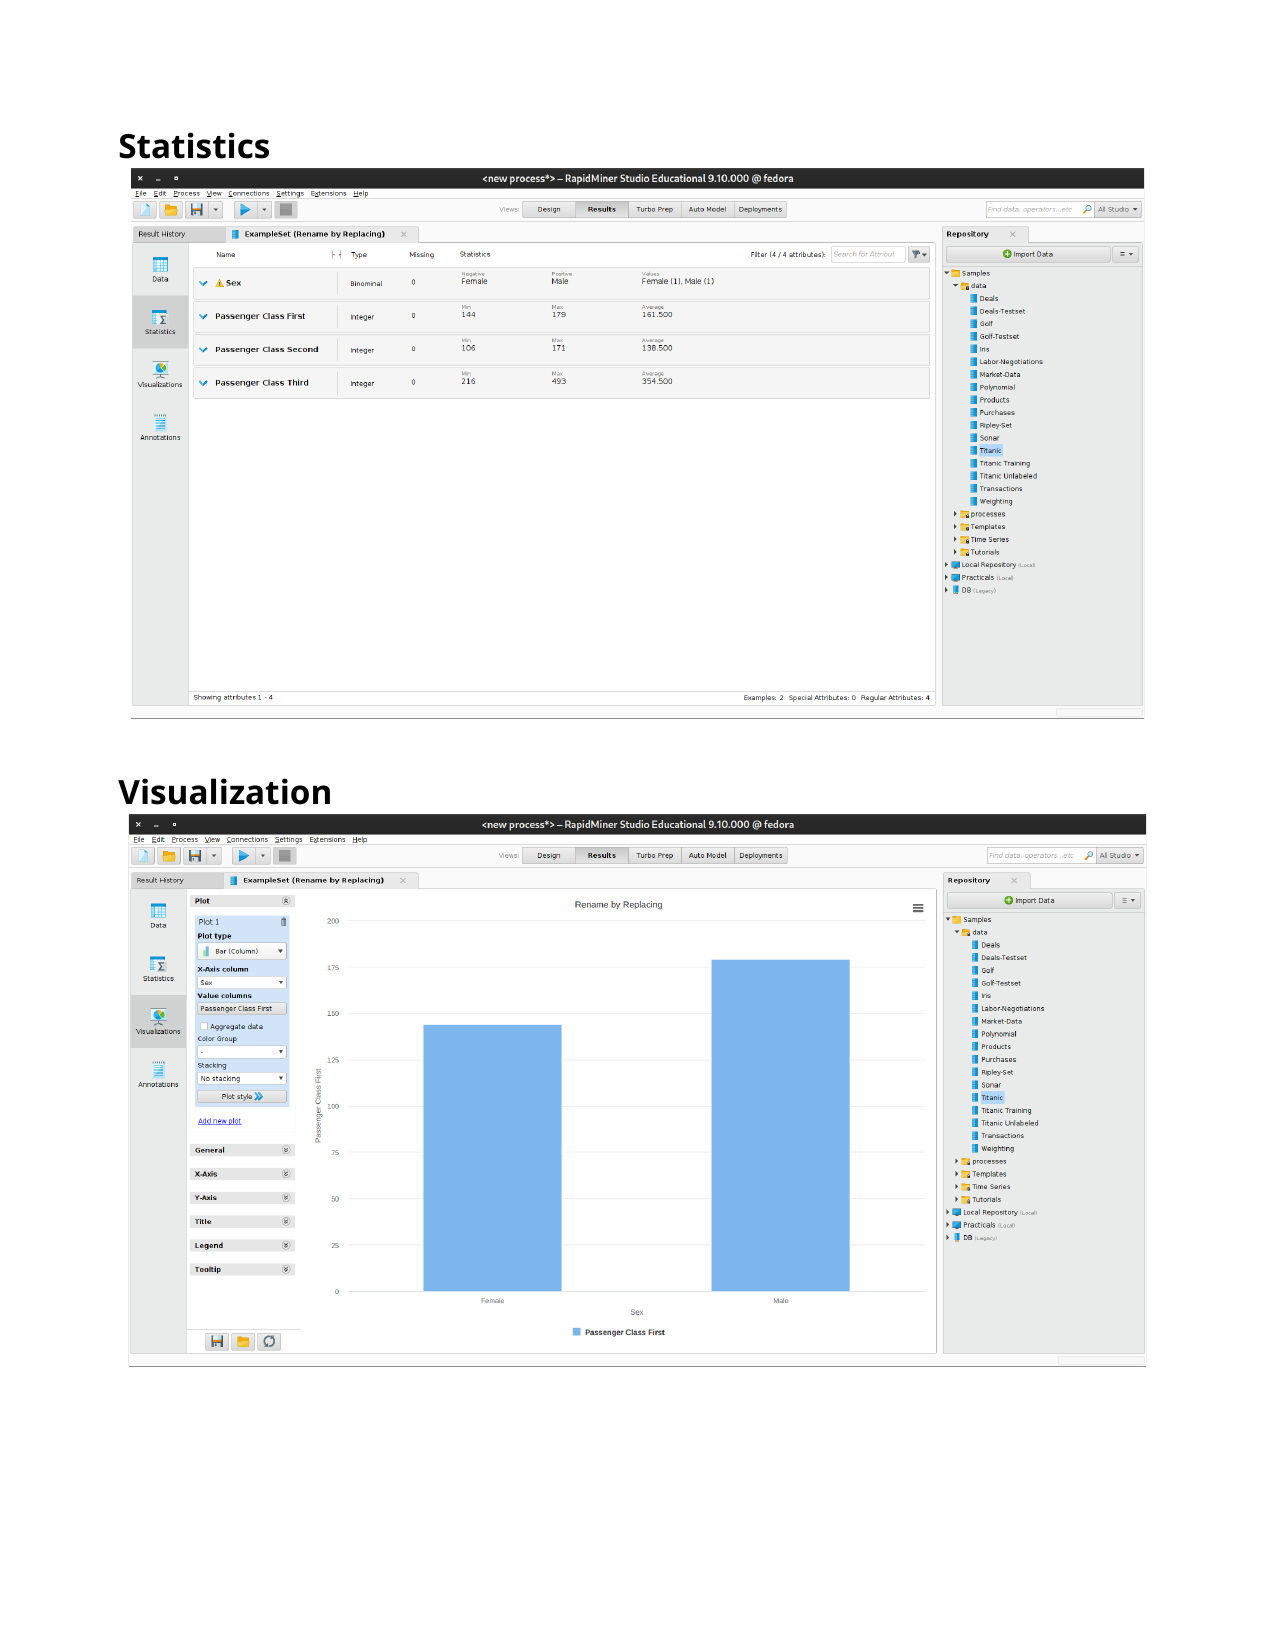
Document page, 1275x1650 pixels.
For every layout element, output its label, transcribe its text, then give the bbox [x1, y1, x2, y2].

title Visualization [118, 769, 1157, 814]
title Statistics [118, 123, 1157, 168]
picture [128, 814, 1147, 1367]
picture [131, 168, 1145, 719]
